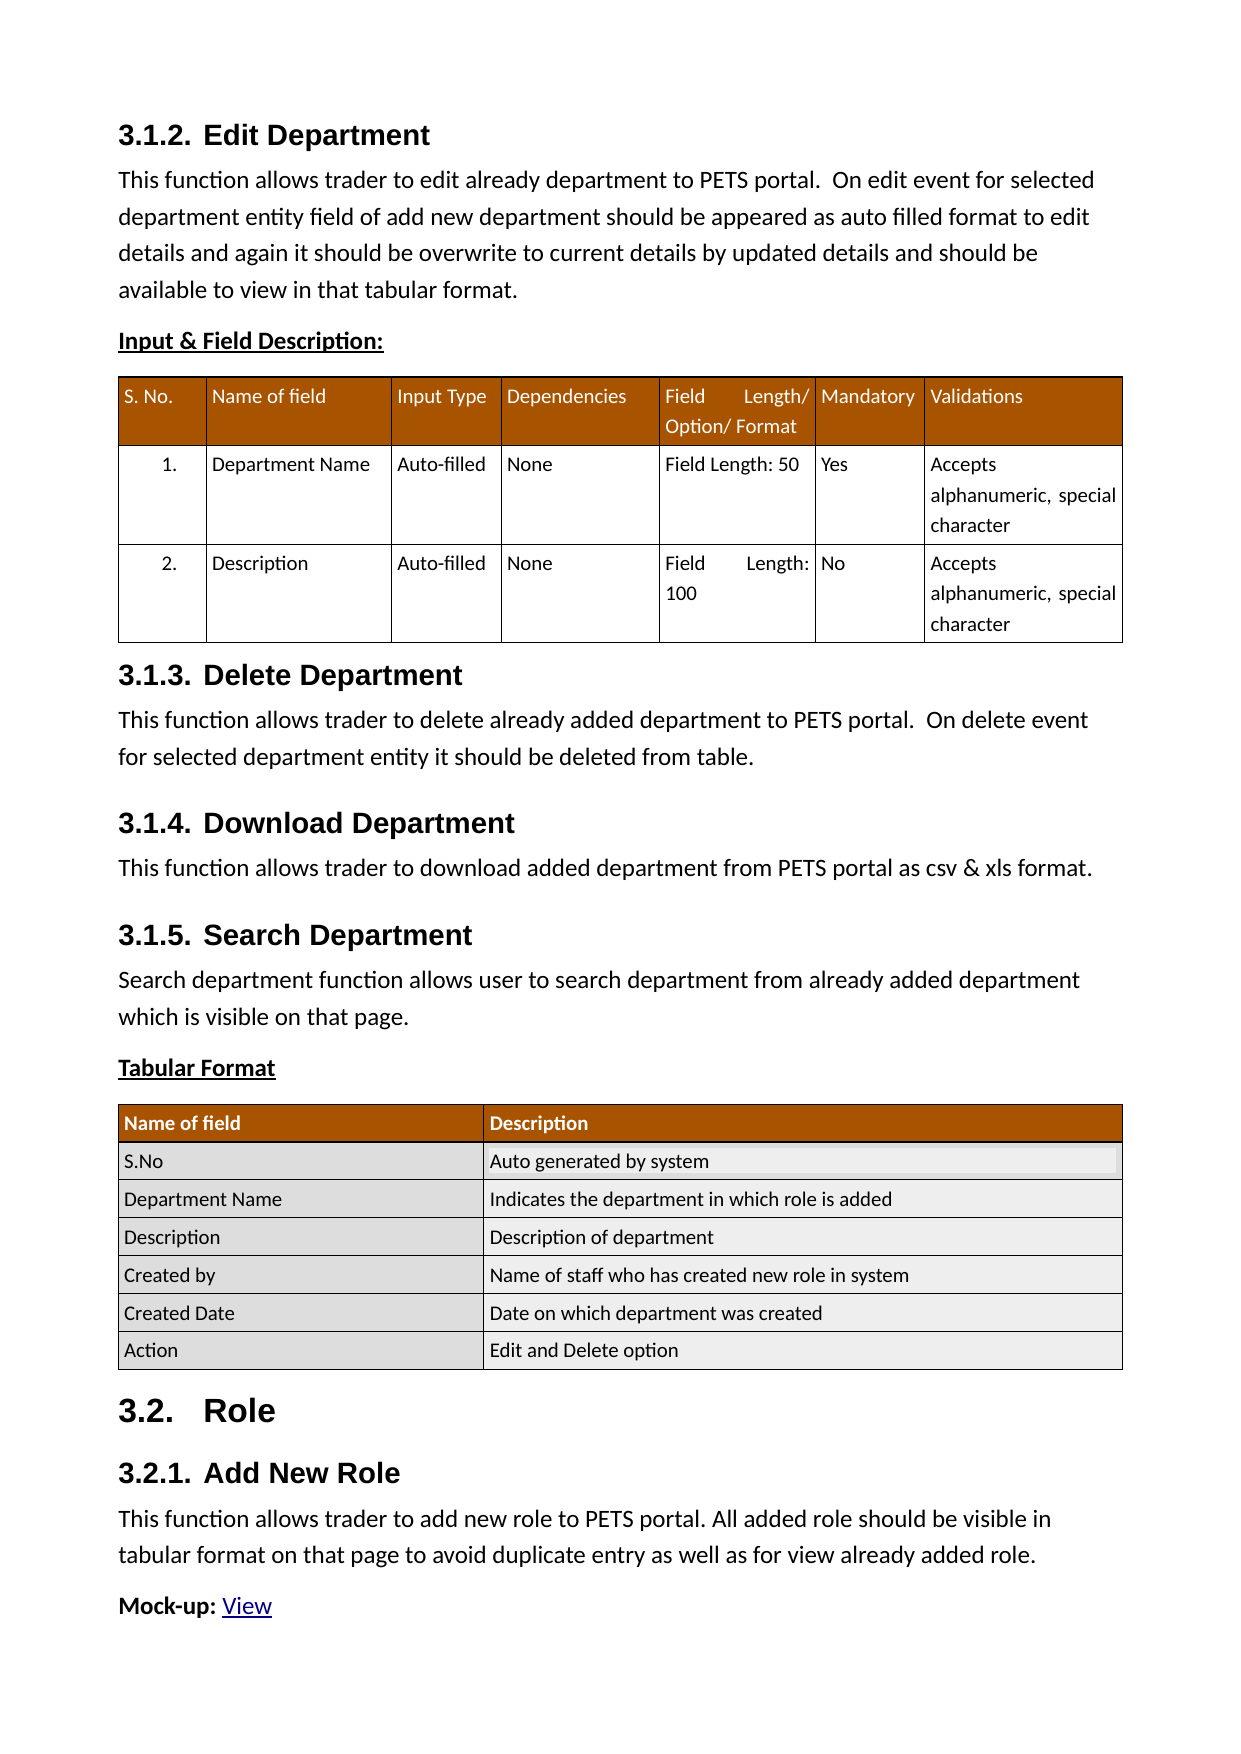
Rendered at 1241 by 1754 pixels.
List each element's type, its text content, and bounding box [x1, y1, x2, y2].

subtitle Download Department [118, 806, 1122, 840]
text Tabular Format [118, 1052, 1122, 1083]
table_cell Accepts alphanumeric, special character [925, 446, 1122, 543]
table_cell Department Name [119, 1180, 483, 1217]
table_cell Auto generated by system [484, 1143, 1122, 1179]
table_cell Name of staff who has created new role in system [484, 1256, 1122, 1293]
text Input & Field Description: [118, 325, 1122, 356]
table_cell Field Length: 50 [660, 446, 815, 543]
table_cell Edit and Delete option [484, 1332, 1122, 1369]
text Mock-up: View [118, 1590, 1122, 1621]
table_header Field Length/ Option/ Format [660, 378, 815, 445]
table_cell Created Date [119, 1294, 483, 1331]
table_cell Department Name [207, 446, 391, 543]
text This function allows trader to edit already department to PETS portal. On edit event for selected department entity field of add new department should be appeared as auto filled format to edit details and again it should be overwrite to current details by updated details and should be available to view in that tabular format. [118, 164, 1122, 304]
table_cell Yes [816, 446, 924, 543]
table_cell S.No [119, 1143, 483, 1179]
subtitle Edit Department [118, 118, 1122, 152]
text This function allows trader to add new role to PETS portal. All added role should be visible in tabular format on that page to avoid duplicate entry as well as for view already added role. [118, 1503, 1122, 1570]
table_cell Accepts alphanumeric, special character [925, 545, 1122, 642]
table_cell Field Length: 100 [660, 545, 815, 642]
table_cell Auto-filled [392, 545, 501, 642]
table_header Validations [925, 378, 1122, 445]
table_header Name of field [119, 1105, 483, 1141]
table_header Description [484, 1105, 1122, 1141]
table_header Name of field [207, 378, 391, 445]
table_cell Description of department [484, 1218, 1122, 1255]
table_cell None [502, 545, 659, 642]
table_cell [119, 446, 206, 543]
text Search department function allows user to search department from already added department which is visible on that page. [118, 964, 1122, 1032]
table_cell Auto-filled [392, 446, 501, 543]
table_header S. No. [119, 378, 206, 445]
table_cell Date on which department was created [484, 1294, 1122, 1331]
table_cell Created by [119, 1256, 483, 1293]
text This function allows trader to download added department from PETS portal as csv & xls format. [118, 853, 1122, 883]
table_cell Indicates the department in which role is added [484, 1180, 1122, 1217]
table_cell [119, 545, 206, 642]
text This function allows trader to delete already added department to PETS portal. On delete event for selected department entity it should be deleted from table. [118, 704, 1122, 771]
table_cell Description [207, 545, 391, 642]
table_cell No [816, 545, 924, 642]
table_header Mandatory [816, 378, 924, 445]
table_cell Description [119, 1218, 483, 1255]
table_header Input Type [392, 378, 501, 445]
table_header Dependencies [502, 378, 659, 445]
subtitle Delete Department [118, 658, 1122, 692]
table_cell None [502, 446, 659, 543]
subtitle Add New Role [118, 1456, 1122, 1490]
table_cell Action [119, 1332, 483, 1369]
subtitle Role [118, 1391, 1122, 1429]
subtitle Search Department [118, 918, 1122, 952]
